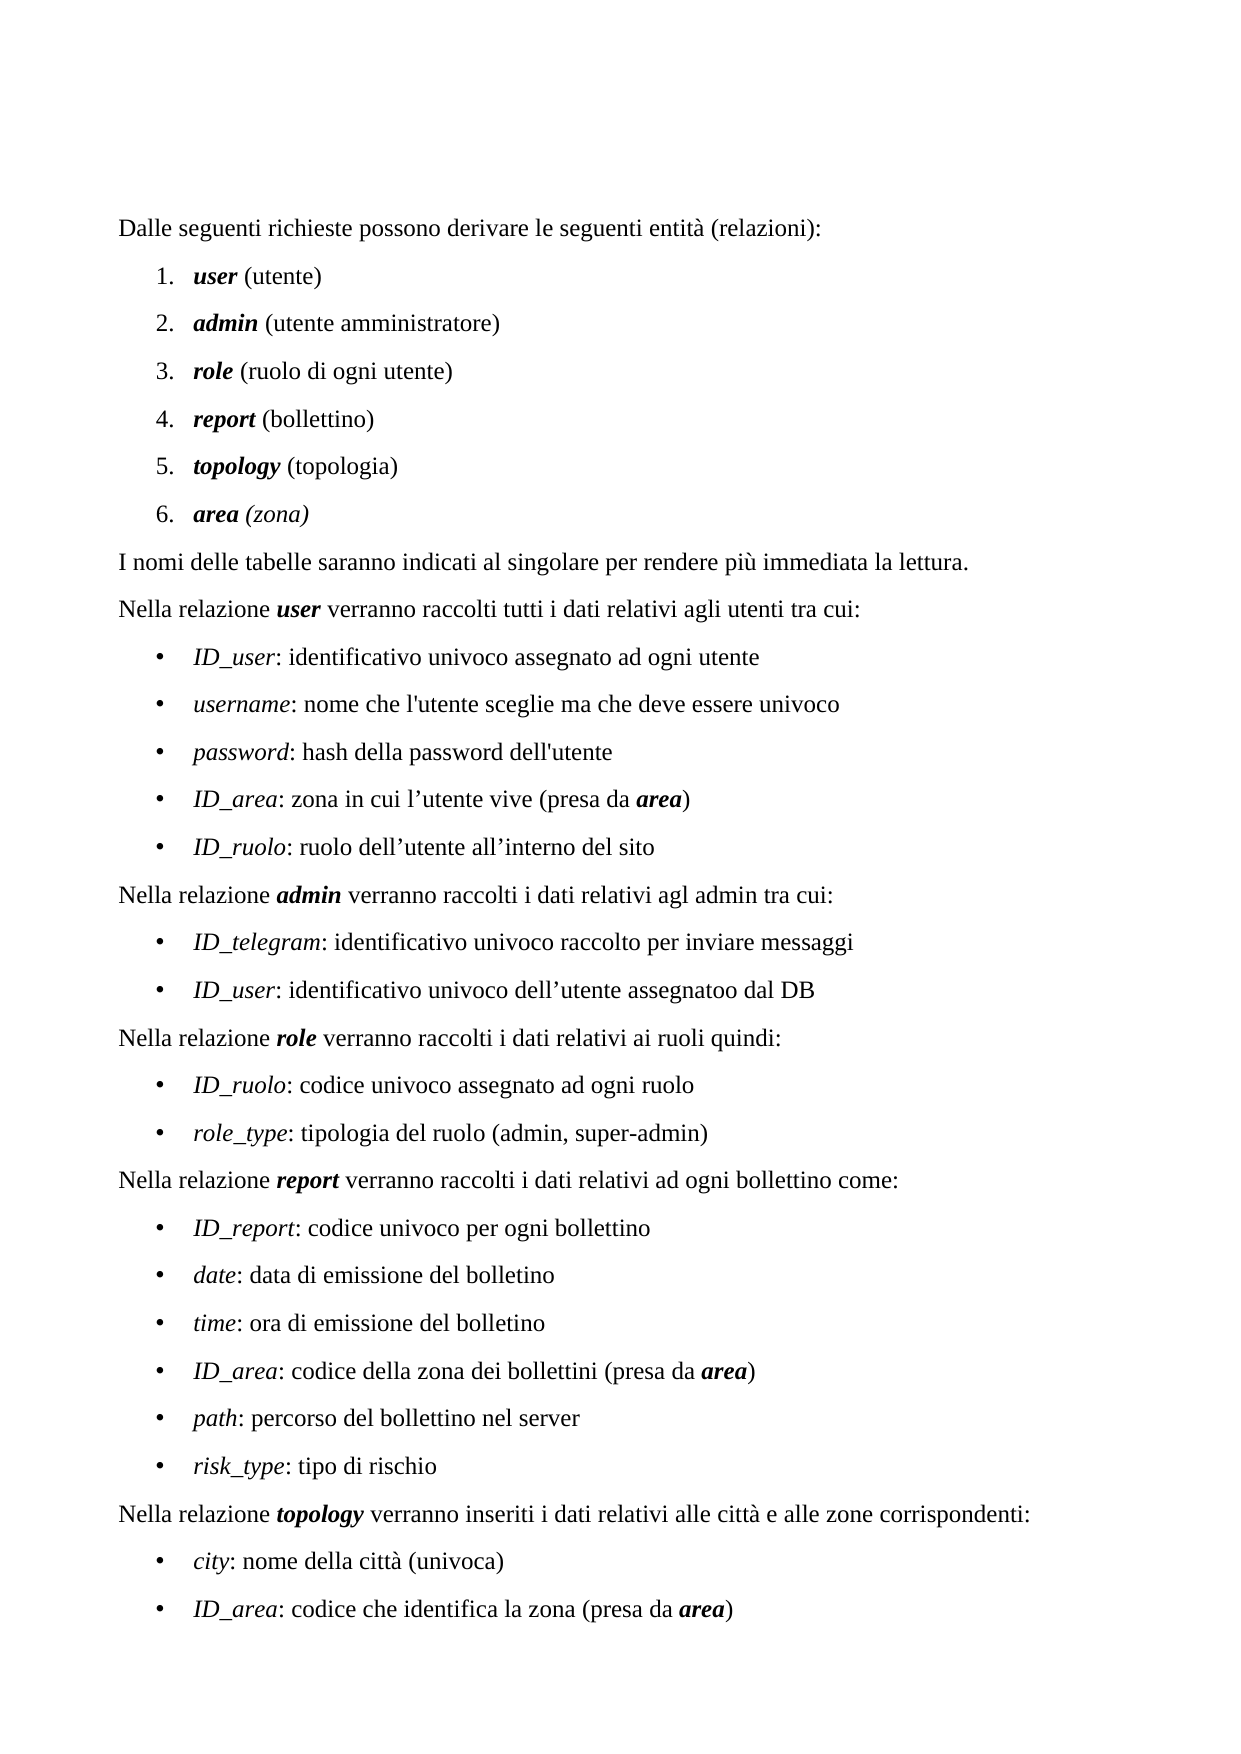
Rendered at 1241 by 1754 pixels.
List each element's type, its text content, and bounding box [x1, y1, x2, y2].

text I nomi delle tabelle saranno indicati al singolare per rendere più immediata la lettura. [118, 547, 1122, 575]
list ID_area: codice della zona dei bollettini (presa da area) [156, 1356, 1122, 1384]
list ID_area: codice che identifica la zona (presa da area) [156, 1594, 1122, 1623]
text Nella relazione report verranno raccolti i dati relativi ad ogni bollettino come: [118, 1165, 1122, 1194]
list role (ruolo di ogni utente) [156, 356, 1122, 385]
list ID_telegram: identificativo univoco raccolto per inviare messaggi [156, 927, 1122, 956]
list time: ora di emissione del bolletino [156, 1308, 1122, 1337]
list ID_ruolo: codice univoco assegnato ad ogni ruolo [156, 1070, 1122, 1099]
list user (utente) [156, 261, 1122, 290]
list password: hash della password dell'utente [156, 737, 1122, 766]
list username: nome che l'utente sceglie ma che deve essere univoco [156, 689, 1122, 718]
list ID_user: identificativo univoco dell’utente assegnatoo dal DB [156, 975, 1122, 1004]
list admin (utente amministratore) [156, 308, 1122, 337]
list date: data di emissione del bolletino [156, 1261, 1122, 1289]
list risk_type: tipo di rischio [156, 1451, 1122, 1480]
list area (zona) [156, 499, 1122, 528]
list path: percorso del bollettino nel server [156, 1403, 1122, 1432]
text Nella relazione topology verranno inseriti i dati relativi alle città e alle zone corrispondenti: [118, 1499, 1122, 1527]
text Nella relazione user verranno raccolti tutti i dati relativi agli utenti tra cui: [118, 594, 1122, 623]
list city: nome della città (univoca) [156, 1546, 1122, 1575]
list report (bollettino) [156, 404, 1122, 432]
list ID_user: identificativo univoco assegnato ad ogni utente [156, 642, 1122, 671]
list ID_area: zona in cui l’utente vive (presa da area) [156, 784, 1122, 813]
text Nella relazione role verranno raccolti i dati relativi ai ruoli quindi: [118, 1023, 1122, 1051]
text Nella relazione admin verranno raccolti i dati relativi agl admin tra cui: [118, 880, 1122, 908]
list topology (topologia) [156, 451, 1122, 480]
list role_type: tipologia del ruolo (admin, super-admin) [156, 1118, 1122, 1147]
text Dalle seguenti richieste possono derivare le seguenti entità (relazioni): [118, 213, 1122, 242]
list ID_ruolo: ruolo dell’utente all’interno del sito [156, 832, 1122, 861]
list ID_report: codice univoco per ogni bollettino [156, 1213, 1122, 1242]
